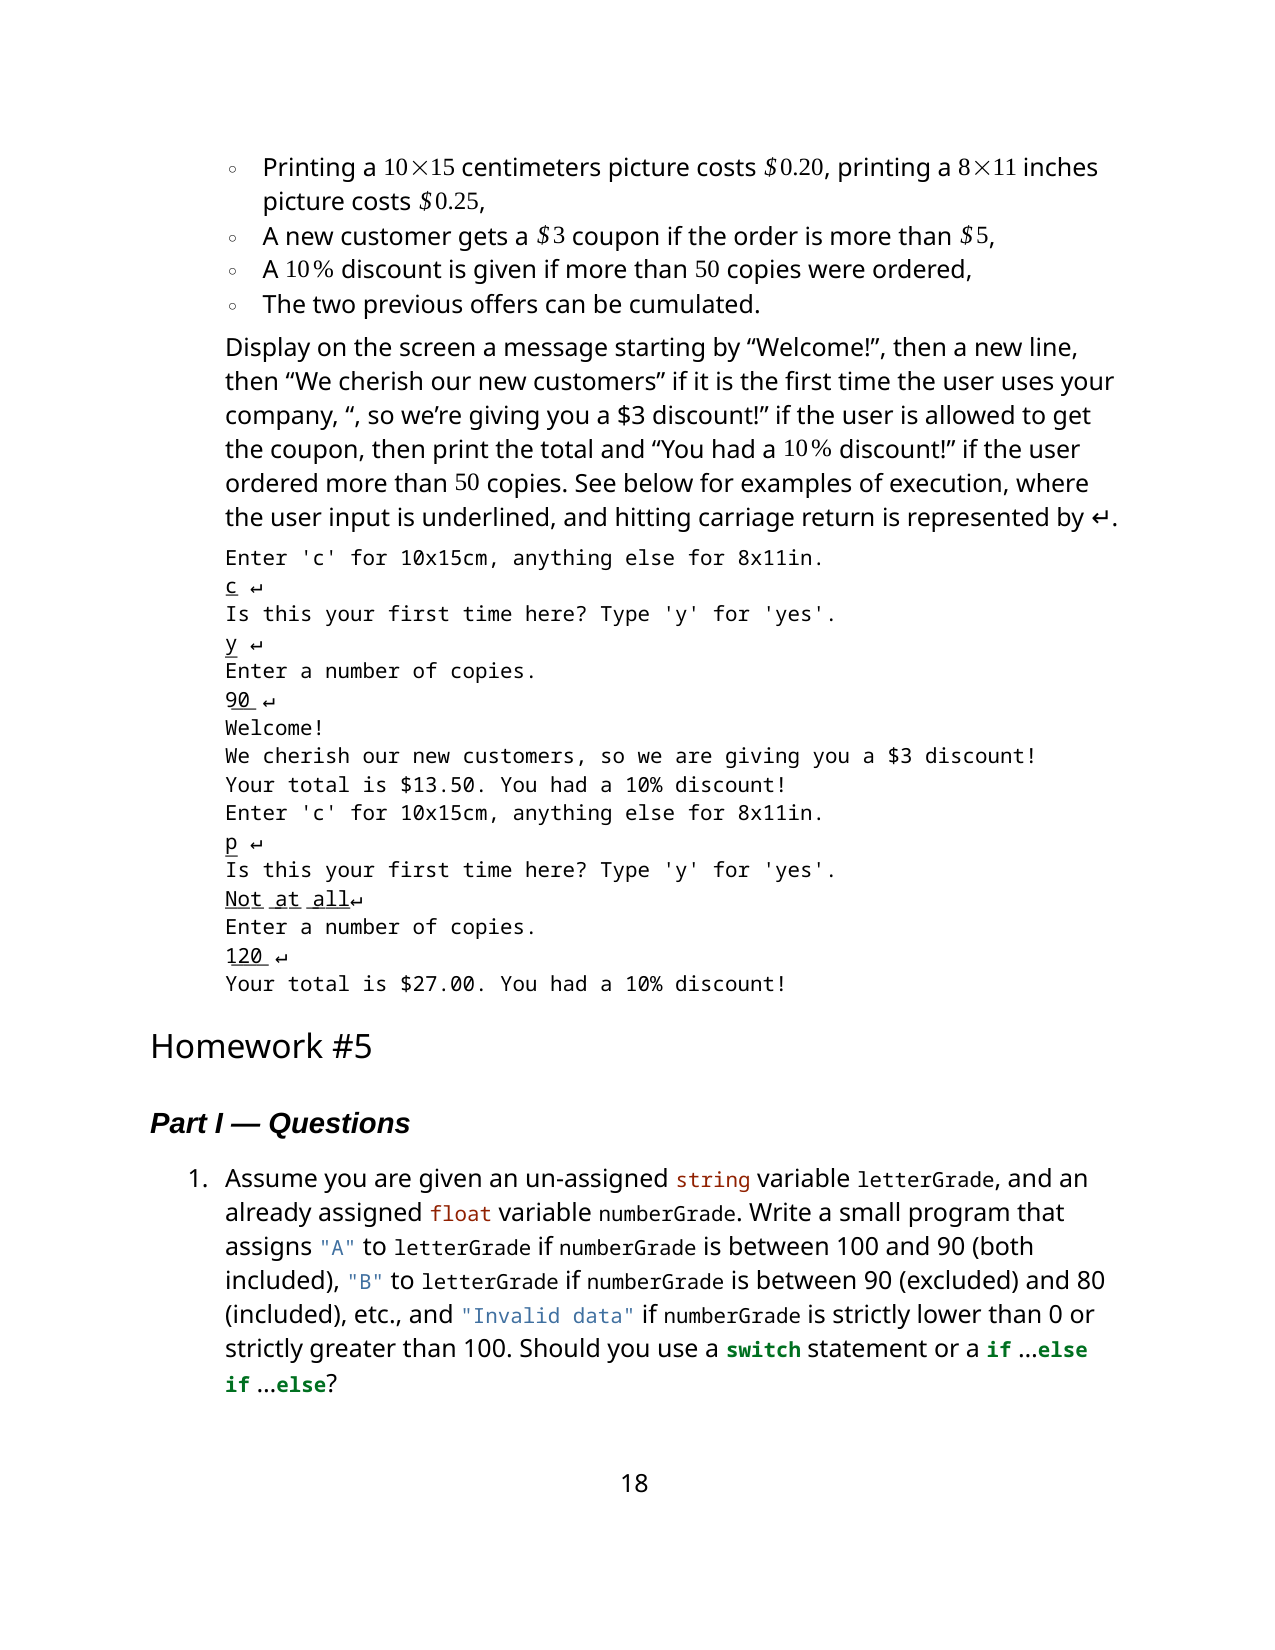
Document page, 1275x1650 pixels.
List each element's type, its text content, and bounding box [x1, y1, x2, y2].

list A new customer gets a coupon if the order is more than , [225, 218, 1125, 252]
subtitle Part I — Questions [150, 1106, 1125, 1139]
list A discount is given if more than copies were ordered, [225, 252, 1125, 286]
list c͟ ↵ [187, 571, 1125, 599]
list Enter a number of copies. [187, 656, 1125, 685]
list N͟o͟t͟ ͟a͟t͟ ͟a͟l͟l͟↵ [187, 884, 1125, 912]
list Is this your first time here? Type 'y' for 'yes'. [187, 855, 1125, 884]
list 1͟2͟0͟ ↵ [187, 941, 1125, 969]
subtitle Homework #5 [150, 1023, 1125, 1068]
list Enter a number of copies. [187, 912, 1125, 941]
list Display on the screen a message starting by “Welcome!”, then a new line, then “We cherish our new customers” if it is the first time the user uses your company, “, so we’re giving you a $3 discount!” if the user is allowed to get the coupon, then print the total and “You had a discount!” if the user ordered more than copies. See below for examples of execution, where the user input is underlined, and hitting carriage return is represented by ↵. [187, 329, 1125, 534]
list Assume you are given an un-assigned string variable letterGrade, and an already assigned float variable numberGrade. Write a small program that assigns "A" to letterGrade if numberGrade is between 100 and 90 (both included), "B" to letterGrade if numberGrade is between 90 (excluded) and 80 (included), etc., and "Invalid data" if numberGrade is strictly lower than 0 or strictly greater than 100. Should you use a switch statement or a if …else if …else? [187, 1161, 1125, 1399]
list Enter 'c' for 10x15cm, anything else for 8x11in. [187, 798, 1125, 827]
list Is this your first time here? Type 'y' for 'yes'. [187, 599, 1125, 628]
list y͟ ↵ [187, 628, 1125, 656]
list We cherish our new customers, so we are giving you a $3 discount! [187, 742, 1125, 770]
list The two previous offers can be cumulated. [225, 286, 1125, 320]
list Welcome! [187, 713, 1125, 742]
list Your total is $27.00. You had a 10% discount! [187, 969, 1125, 998]
list p͟ ↵ [187, 827, 1125, 855]
list Your total is $13.50. You had a 10% discount! [187, 770, 1125, 798]
list Enter 'c' for 10x15cm, anything else for 8x11in. [187, 543, 1125, 571]
list 9͟0͟ ↵ [187, 685, 1125, 713]
list Printing a centimeters picture costs , printing a inches picture costs , [225, 150, 1125, 218]
